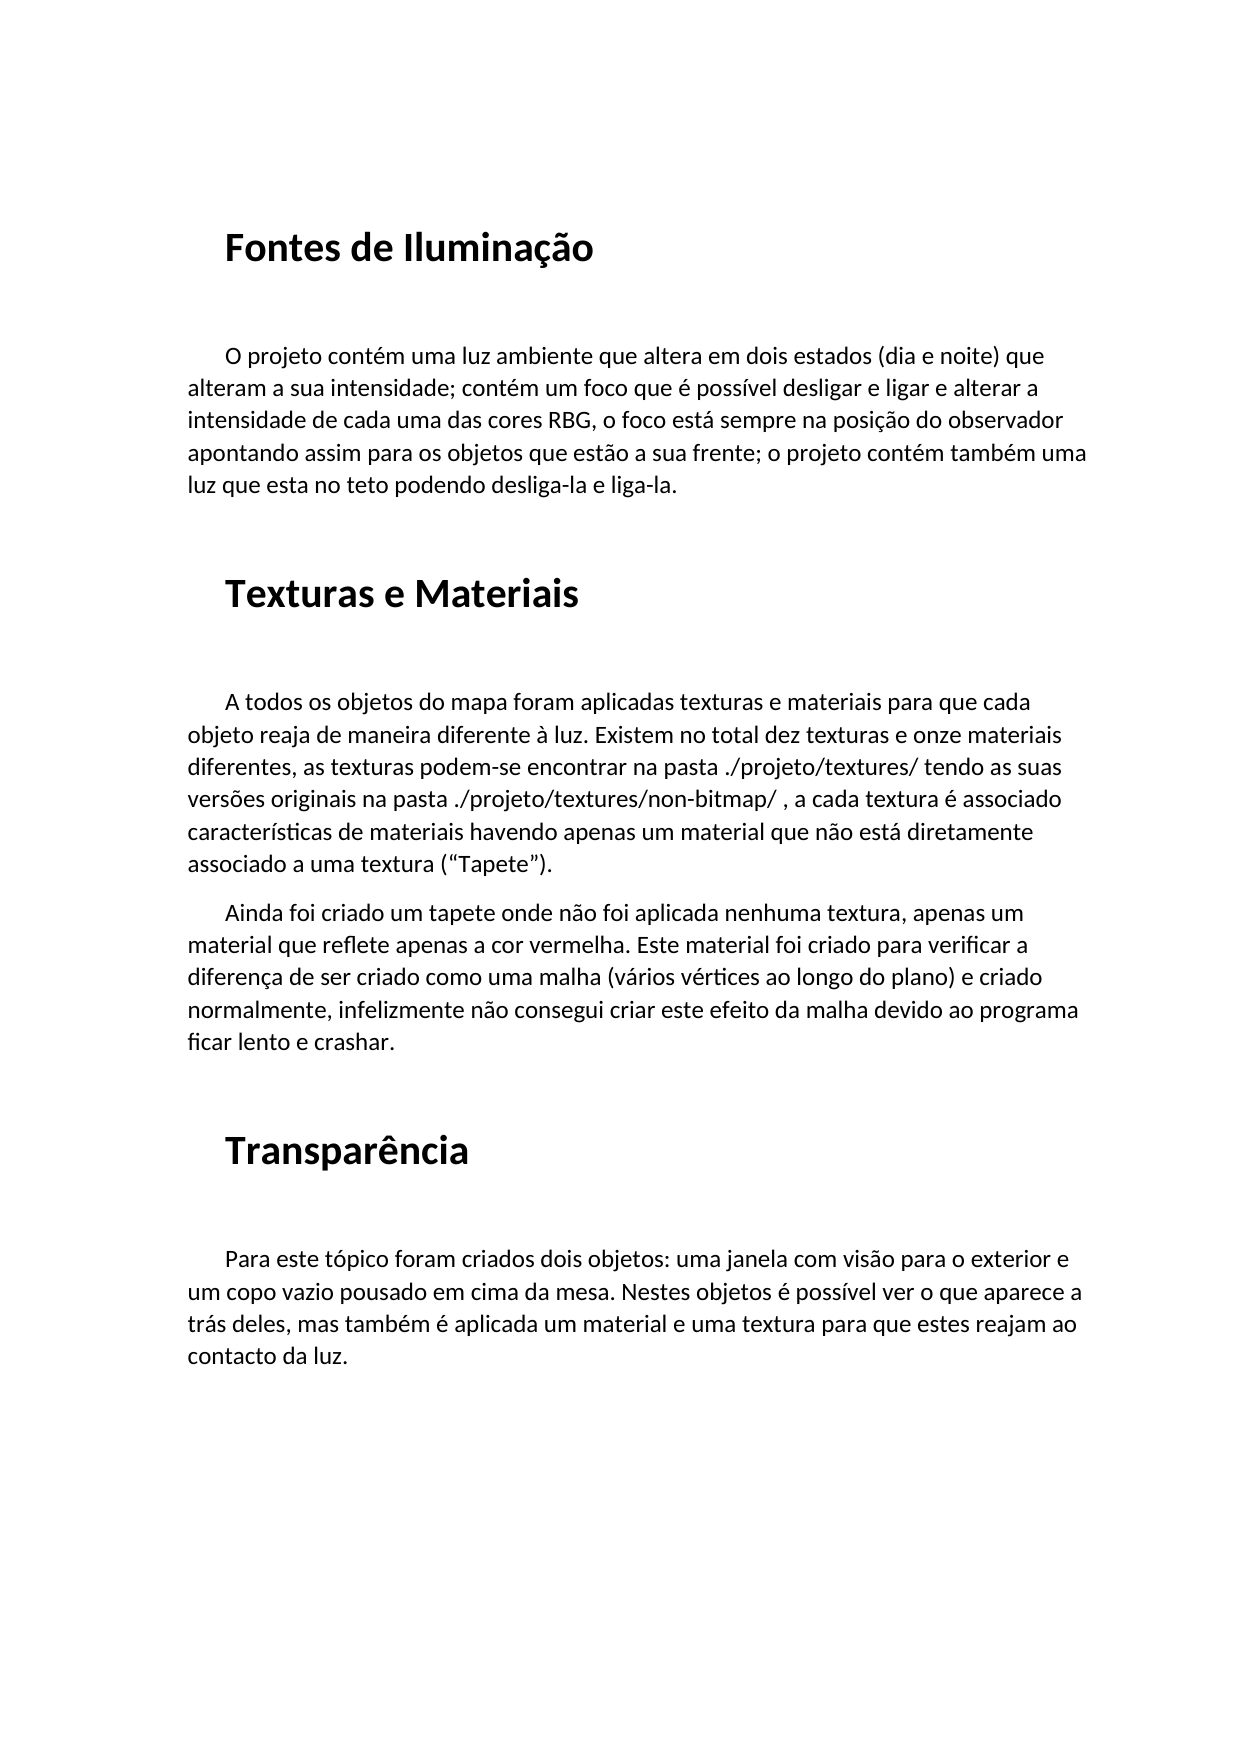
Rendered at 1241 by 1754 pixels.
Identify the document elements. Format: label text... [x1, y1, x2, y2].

text A todos os objetos do mapa foram aplicadas texturas e materiais para que cada objeto reaja de maneira diferente à luz. Existem no total dez texturas e onze materiais diferentes, as texturas podem-se encontrar na pasta ./projeto/textures/ tendo as suas versões originais na pasta ./projeto/textures/non-bitmap/ , a cada textura é associado características de materiais havendo apenas um material que não está diretamente associado a uma textura (“Tapete”). [187, 687, 1090, 878]
text Para este tópico foram criados dois objetos: uma janela com visão para o exterior e um copo vazio pousado em cima da mesa. Nestes objetos é possível ver o que aparece a trás deles, mas também é aplicada um material e uma textura para que estes reajam ao contacto da luz. [187, 1243, 1090, 1371]
text Transparência [187, 1124, 1090, 1175]
list Fontes de Iluminação [225, 221, 1090, 271]
text Texturas e Materiais [187, 567, 1090, 618]
text O projeto contém uma luz ambiente que altera em dois estados (dia e noite) que alteram a sua intensidade; contém um foco que é possível desligar e ligar e alterar a intensidade de cada uma das cores RBG, o foco está sempre na posição do observador apontando assim para os objetos que estão a sua frente; o projeto contém também uma luz que esta no teto podendo desliga-la e liga-la. [187, 340, 1090, 500]
text Ainda foi criado um tapete onde não foi aplicada nenhuma textura, apenas um material que reflete apenas a cor vermelha. Este material foi criado para verificar a diferença de ser criado como uma malha (vários vértices ao longo do plano) e criado normalmente, infelizmente não consegui criar este efeito da malha devido ao programa ficar lento e crashar. [187, 897, 1090, 1057]
